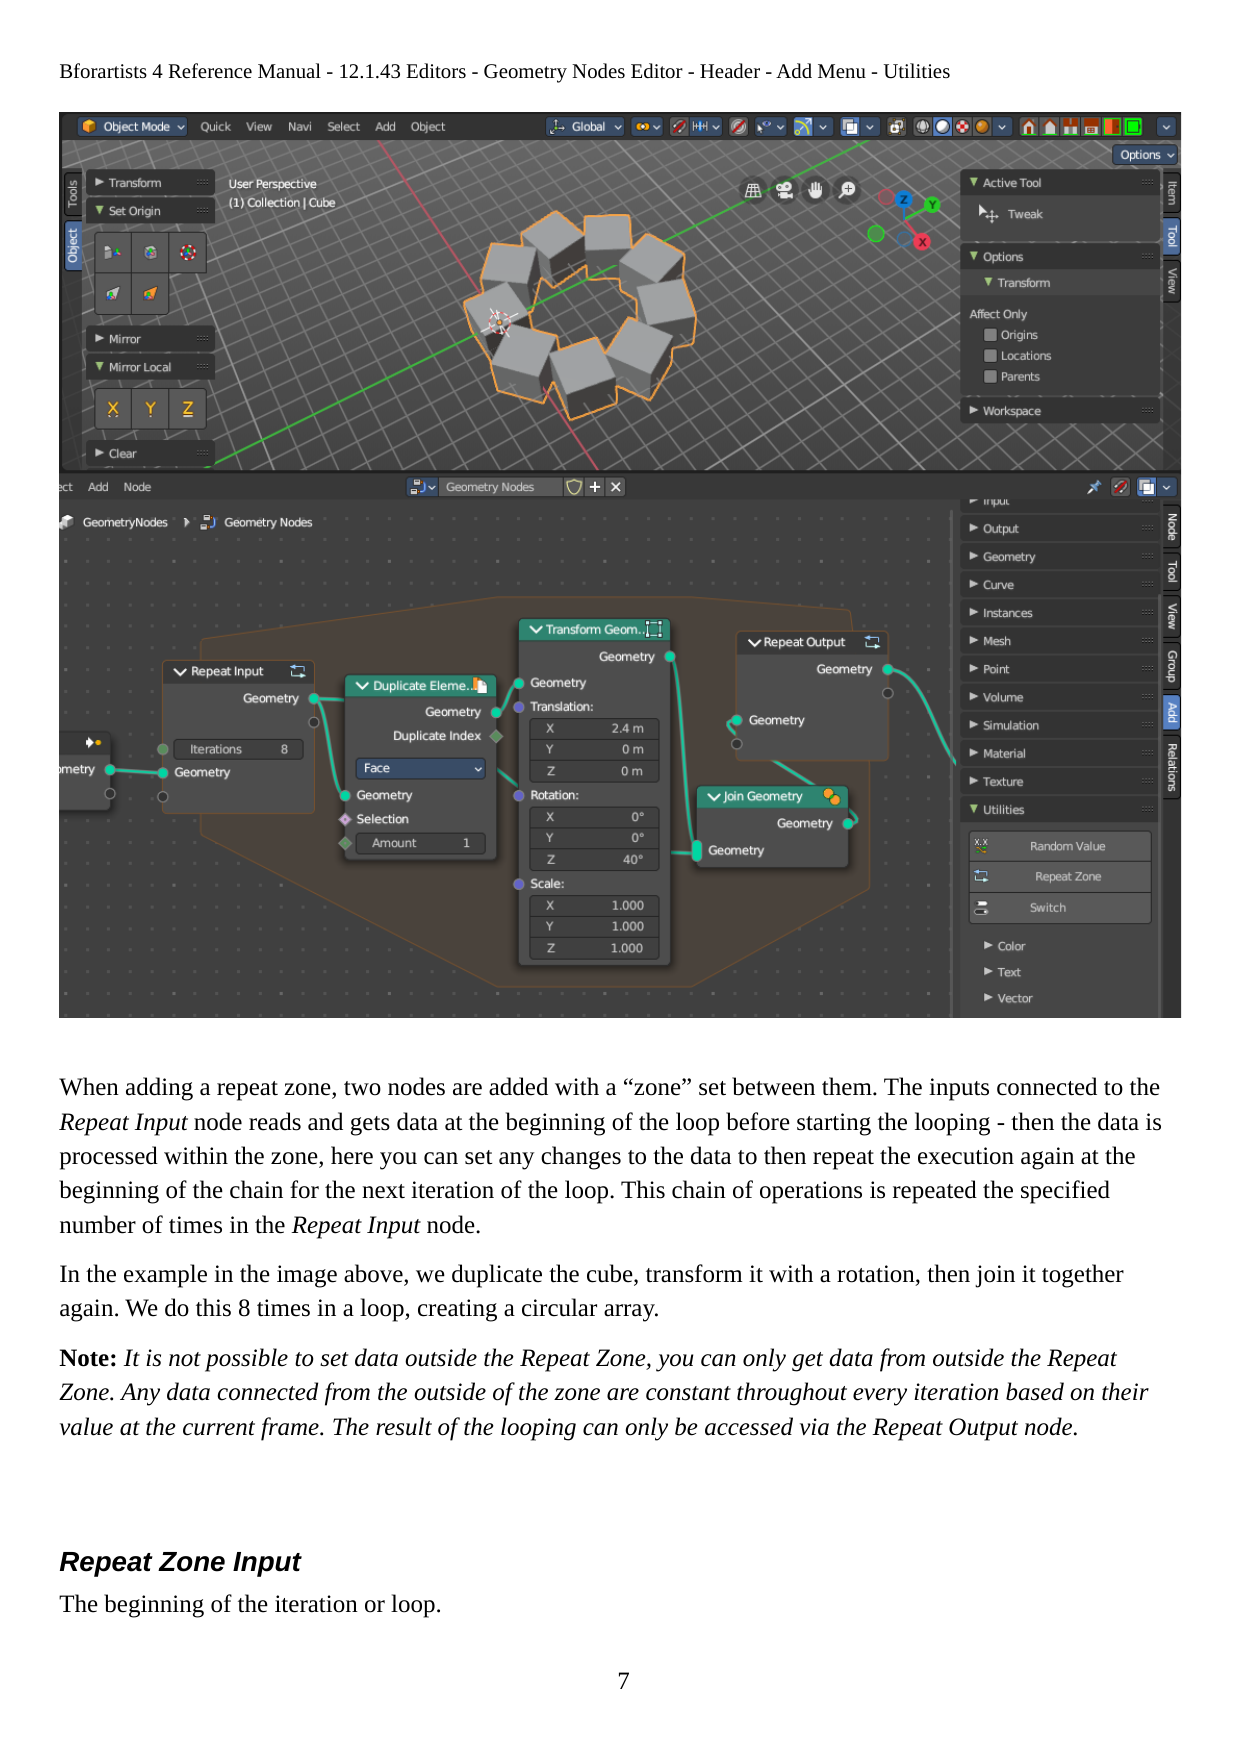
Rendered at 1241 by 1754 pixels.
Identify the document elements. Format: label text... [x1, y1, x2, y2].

text Note: It is not possible to set data outside the Repeat Zone, you can only get data from outside the Repeat Zone. Any data connected from the outside of the zone are constant throughout every iteration based on their value at the current frame. The result of the looping can only be accessed via the Repeat Output node. [59, 1343, 1181, 1440]
text The beginning of the iteration or loop. [59, 1589, 1181, 1618]
subtitle Repeat Zone Input [59, 1545, 1181, 1577]
picture [59, 112, 1182, 1018]
text When adding a repeat zone, two nodes are added with a “zone” set between them. The inputs connected to the Repeat Input node reads and gets data at the beginning of the loop before starting the looping - then the data is processed within the zone, here you can set any changes to the data to then repeat the execution again at the beginning of the chain for the next iteration of the loop. This chain of operations is repeated the specified number of times in the Repeat Input node. [59, 1072, 1181, 1239]
text In the example in the image above, we duplicate the cube, transform it with a rotation, then join it together again. We do this 8 times in a loop, creating a circular array. [59, 1259, 1181, 1322]
